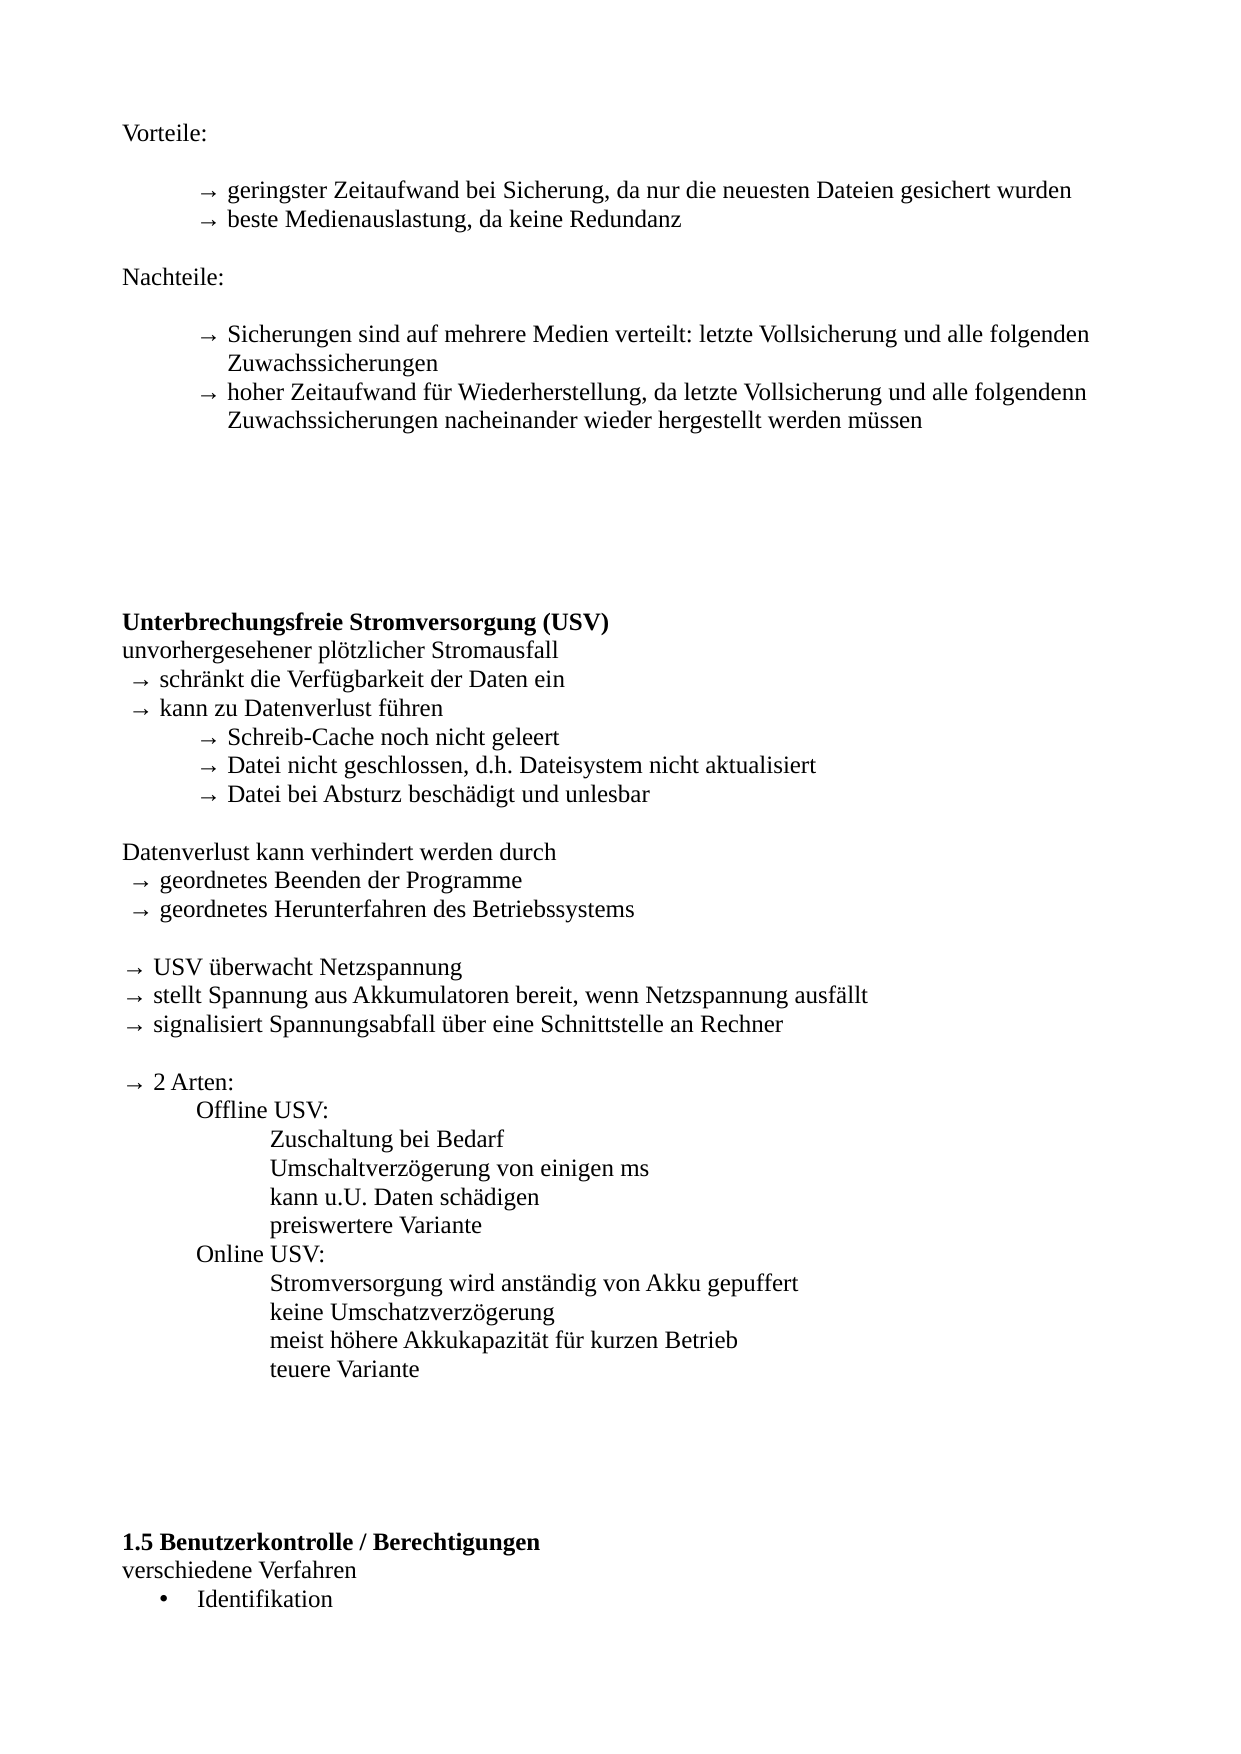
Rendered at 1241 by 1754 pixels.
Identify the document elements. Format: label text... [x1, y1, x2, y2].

text → geordnetes Beenden der Programme [122, 866, 1123, 894]
text unvorhergesehener plötzlicher Stromausfall [122, 636, 1123, 664]
text → stellt Spannung aus Akkumulatoren bereit, wenn Netzspannung ausfällt [122, 981, 1123, 1009]
text 1.5 Benutzerkontrolle / Berechtigungen [122, 1527, 1123, 1556]
text → hoher Zeitaufwand für Wiederherstellung, da letzte Vollsicherung und alle folgendenn [122, 377, 1123, 406]
text Nachteile: [122, 262, 1123, 291]
text → schränkt die Verfügbarkeit der Daten ein [122, 664, 1123, 693]
list Identifikation [159, 1584, 1123, 1613]
text Umschaltverzögerung von einigen ms [122, 1153, 1123, 1182]
text meist höhere Akkukapazität für kurzen Betrieb [122, 1326, 1123, 1354]
text Online USV: [122, 1239, 1123, 1268]
text → geringster Zeitaufwand bei Sicherung, da nur die neuesten Dateien gesichert wurden [122, 176, 1123, 204]
text Vorteile: [122, 118, 1123, 147]
text → Schreib-Cache noch nicht geleert [122, 722, 1123, 751]
text Zuwachssicherungen [122, 348, 1123, 377]
text Offline USV: [122, 1096, 1123, 1124]
text kann u.U. Daten schädigen [122, 1182, 1123, 1211]
text → signalisiert Spannungsabfall über eine Schnittstelle an Rechner [122, 1009, 1123, 1038]
text → 2 Arten: [122, 1067, 1123, 1096]
text Zuwachssicherungen nacheinander wieder hergestellt werden müssen [122, 406, 1123, 434]
text teuere Variante [122, 1354, 1123, 1383]
text → Datei nicht geschlossen, d.h. Dateisystem nicht aktualisiert [122, 751, 1123, 779]
text → USV überwacht Netzspannung [122, 952, 1123, 981]
text → Datei bei Absturz beschädigt und unlesbar [122, 779, 1123, 808]
text Unterbrechungsfreie Stromversorgung (USV) [122, 607, 1123, 636]
text Stromversorgung wird anständig von Akku gepuffert [122, 1268, 1123, 1297]
text → geordnetes Herunterfahren des Betriebssystems [122, 894, 1123, 923]
text preiswertere Variante [122, 1211, 1123, 1239]
text keine Umschatzverzögerung [122, 1297, 1123, 1326]
text → beste Medienauslastung, da keine Redundanz [122, 204, 1123, 233]
text → Sicherungen sind auf mehrere Medien verteilt: letzte Vollsicherung und alle folgenden [122, 319, 1123, 348]
text Zuschaltung bei Bedarf [122, 1124, 1123, 1153]
text Datenverlust kann verhindert werden durch [122, 837, 1123, 866]
text → kann zu Datenverlust führen [122, 693, 1123, 722]
text verschiedene Verfahren [122, 1556, 1123, 1584]
